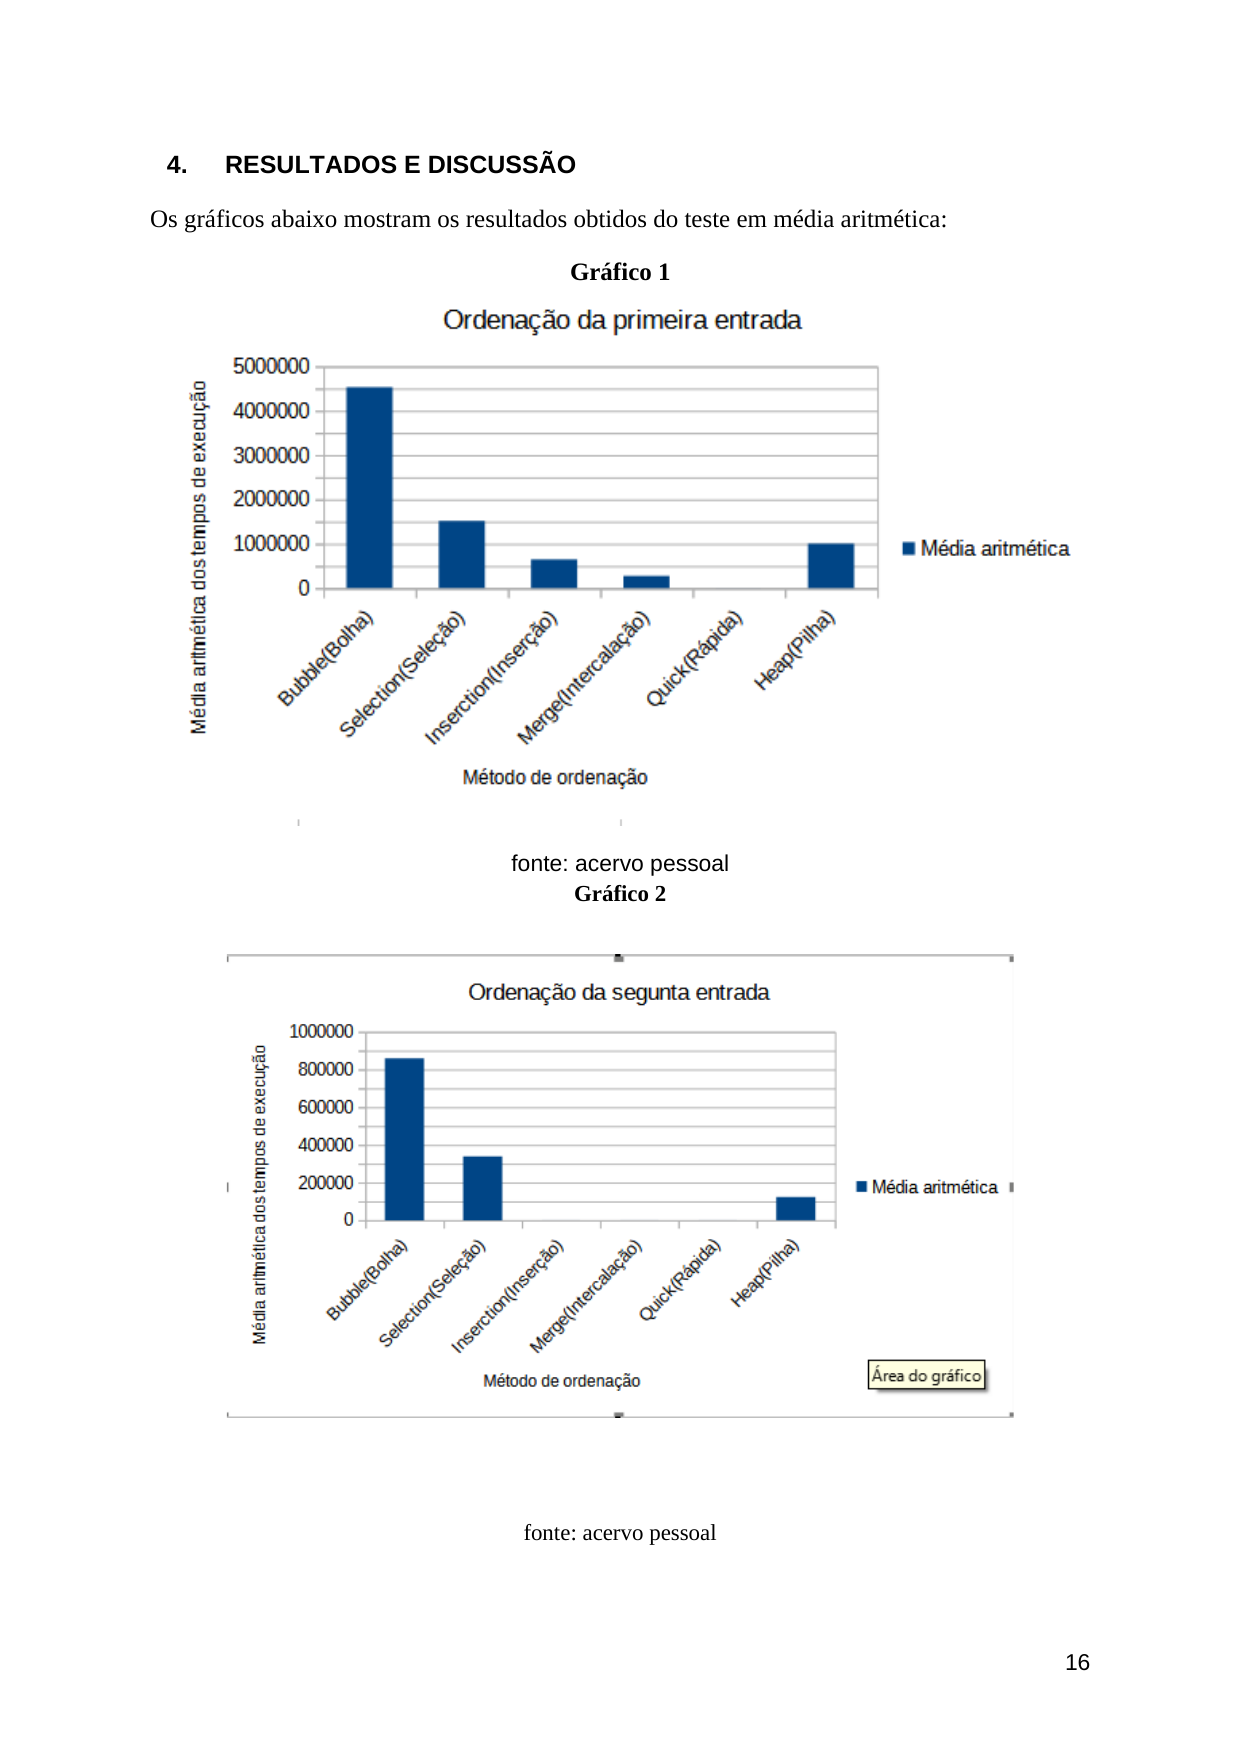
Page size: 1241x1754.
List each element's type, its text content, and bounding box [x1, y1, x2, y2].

text fonte: acervo pessoal [150, 1519, 1090, 1545]
text fonte: acervo pessoal [150, 850, 1090, 877]
subtitle Os gráficos abaixo mostram os resultados obtidos do teste em média aritmética: [150, 204, 1090, 232]
text Gráfico 2 [150, 881, 1090, 907]
picture [226, 954, 1014, 1418]
subtitle Gráfico 1 [150, 257, 1090, 825]
subtitle RESULTADOS E DISCUSSÃO [187, 150, 1090, 179]
picture [162, 286, 1078, 826]
